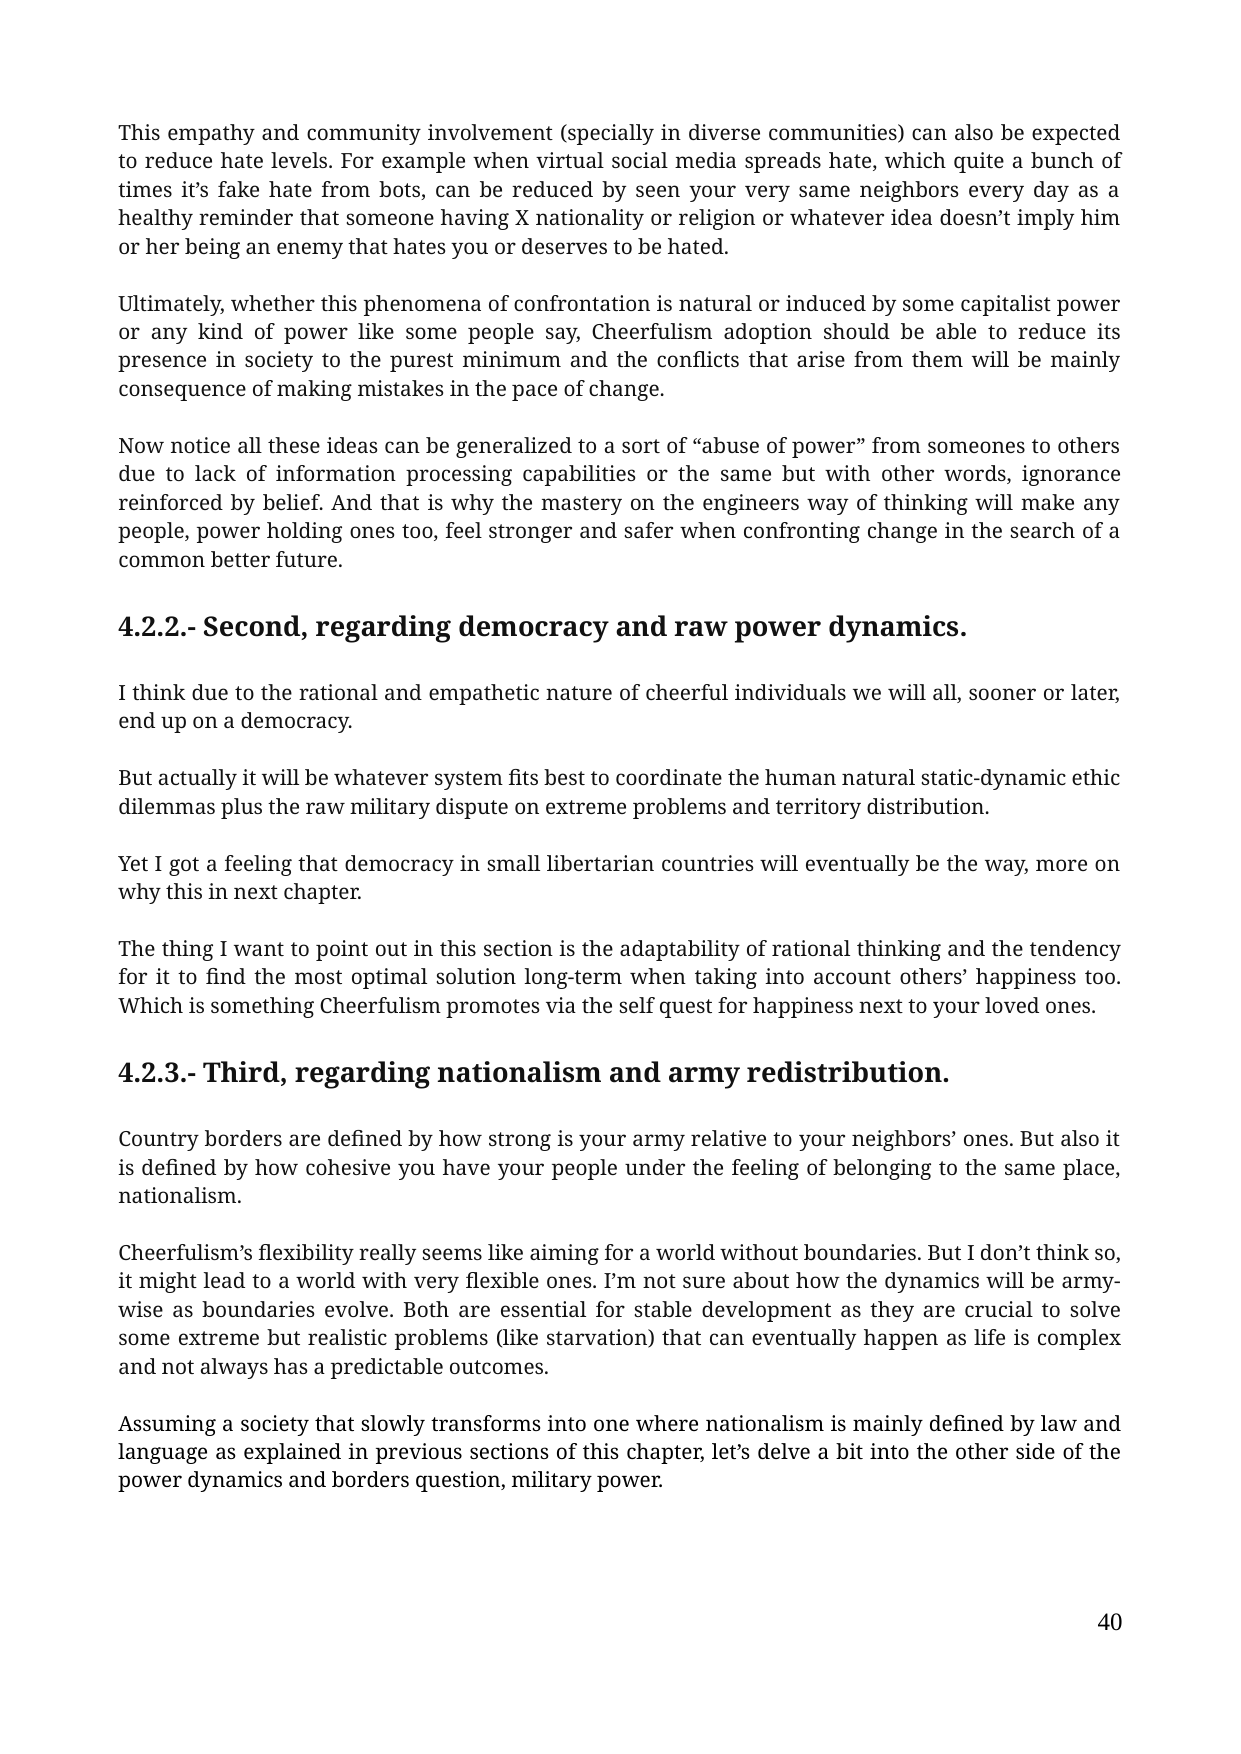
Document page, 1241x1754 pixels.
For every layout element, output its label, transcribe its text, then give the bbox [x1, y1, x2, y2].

text I think due to the rational and empathetic nature of cheerful individuals we will all, sooner or later, end up on a democracy. [118, 678, 1122, 735]
text Assuming a society that slowly transforms into one where nationalism is mainly defined by law and language as explained in previous sections of this chapter, let’s delve a bit into the other side of the power dynamics and borders question, military power. [118, 1409, 1122, 1494]
text The thing I want to point out in this section is the adaptability of rational thinking and the tendency for it to find the most optimal solution long-term when taking into account others’ happiness too. Which is something Cheerfulism promotes via the self quest for happiness next to your loved ones. [118, 934, 1122, 1019]
text 4.2.3.- Third, regarding nationalism and army redistribution. [118, 1053, 1122, 1090]
text This empathy and community involvement (specially in diverse communities) can also be expected to reduce hate levels. For example when virtual social media spreads hate, which quite a bunch of times it’s fake hate from bots, can be reduced by seen your very same neighbors every day as a healthy reminder that someone having X nationality or religion or whatever idea doesn’t imply him or her being an enemy that hates you or deserves to be hated. [118, 118, 1122, 260]
text Cheerfulism’s flexibility really seems like aiming for a world without boundaries. But I don’t think so, it might lead to a world with very flexible ones. I’m not sure about how the dynamics will be army-wise as boundaries evolve. Both are essential for stable development as they are crucial to solve some extreme but realistic problems (like starvation) that can eventually happen as life is complex and not always has a predictable outcomes. [118, 1238, 1122, 1380]
text But actually it will be whatever system fits best to coordinate the human natural static-dynamic ethic dilemmas plus the raw military dispute on extreme problems and territory distribution. [118, 763, 1122, 820]
text Ultimately, whether this phenomena of confrontation is natural or induced by some capitalist power or any kind of power like some people say, Cheerfulism adoption should be able to reduce its presence in society to the purest minimum and the conflicts that arise from them will be mainly consequence of making mistakes in the pace of change. [118, 289, 1122, 402]
text 4.2.2.- Second, regarding democracy and raw power dynamics. [118, 607, 1122, 644]
text Yet I got a feeling that democracy in small libertarian countries will eventually be the way, more on why this in next chapter. [118, 849, 1122, 906]
text Country borders are defined by how strong is your army relative to your neighbors’ ones. But also it is defined by how cohesive you have your people under the feeling of belonging to the same place, nationalism. [118, 1124, 1122, 1210]
text Now notice all these ideas can be generalized to a sort of “abuse of power” from someones to others due to lack of information processing capabilities or the same but with other words, ignorance reinforced by belief. And that is why the mastery on the engineers way of thinking will make any people, power holding ones too, feel stronger and safer when confronting change in the search of a common better future. [118, 431, 1122, 573]
